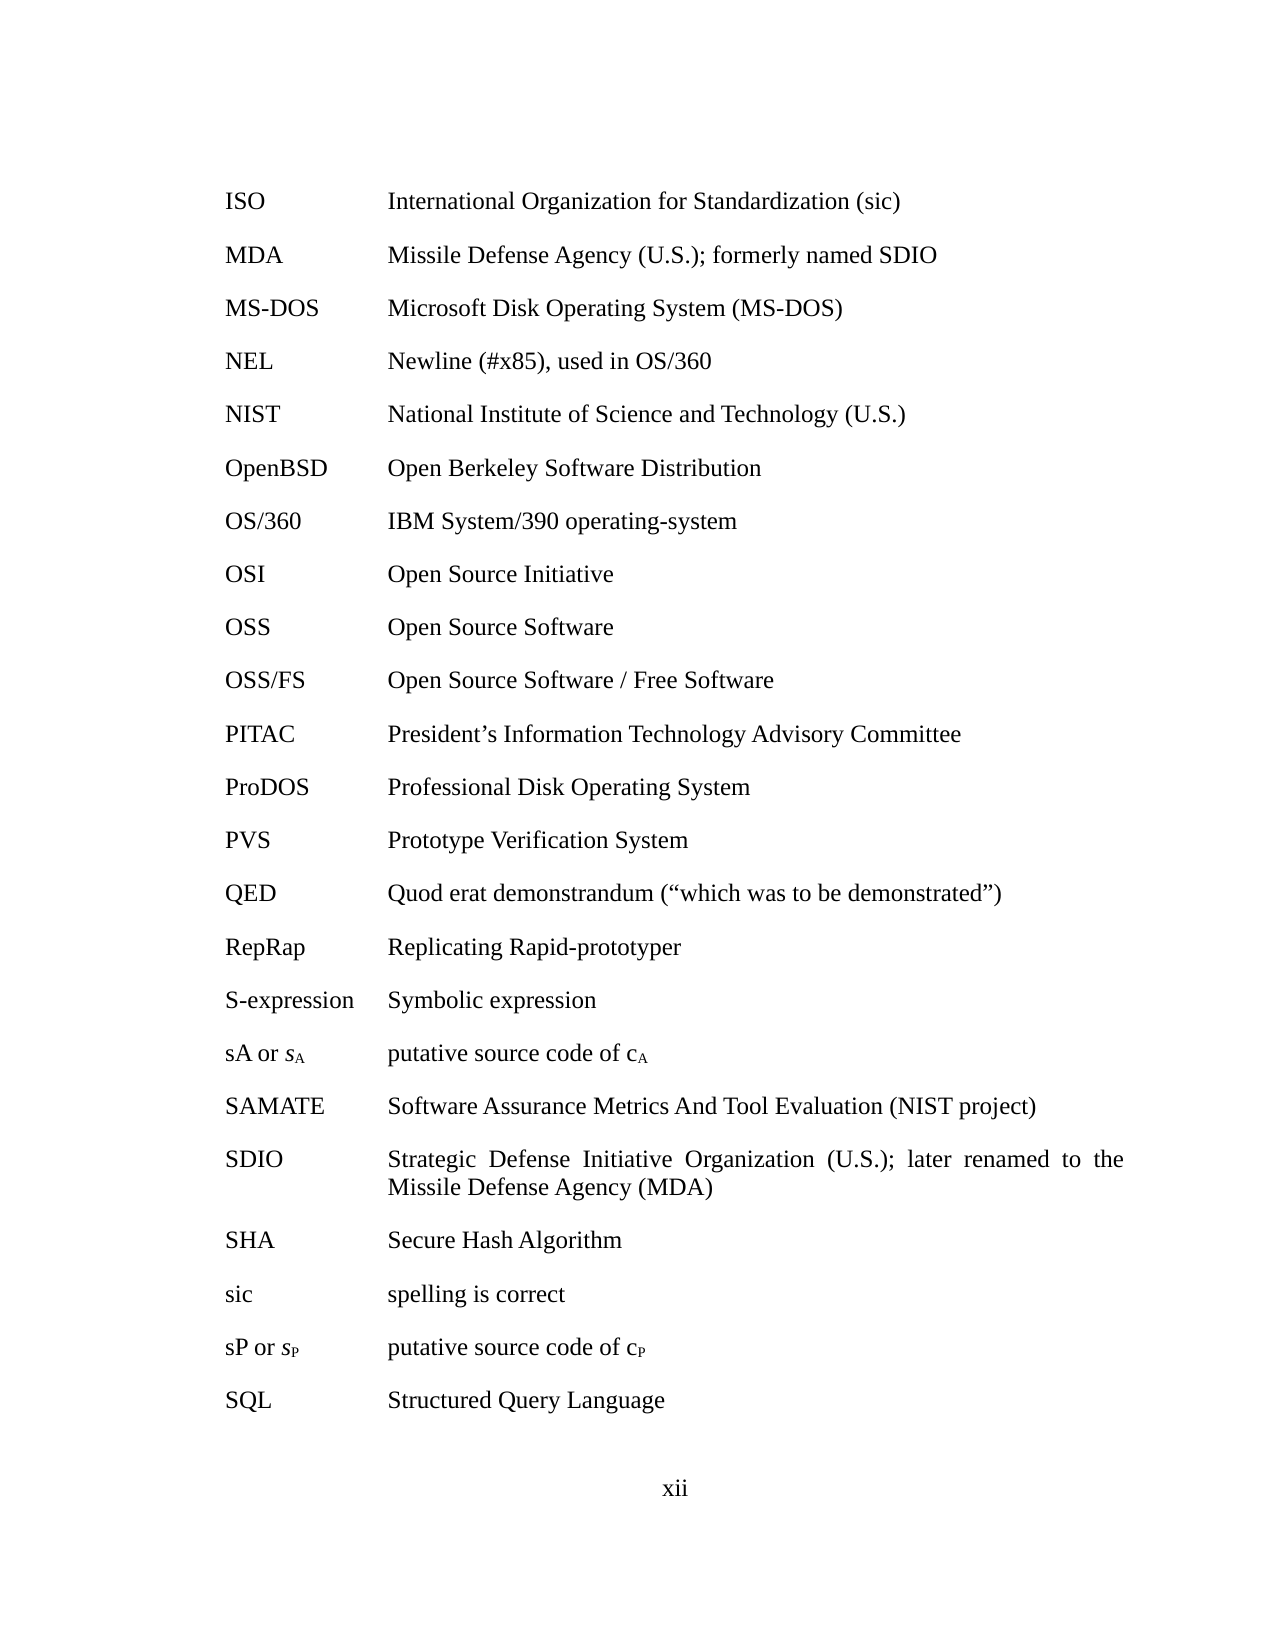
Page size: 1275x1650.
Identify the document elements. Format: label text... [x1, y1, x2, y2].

table_cell NEL [225, 347, 387, 400]
table_cell National Institute of Science and Technology (U.S.) [388, 400, 1125, 454]
table_cell OS/360 [225, 507, 387, 560]
table_cell QED [225, 880, 387, 933]
table_cell MDA [225, 241, 387, 294]
table_cell SQL [225, 1386, 387, 1439]
table_cell sP or sP [225, 1333, 387, 1386]
table_cell spelling is correct [388, 1280, 1125, 1333]
table_cell Newline (#x85), used in OS/360 [388, 347, 1125, 400]
table_cell PVS [225, 826, 387, 879]
table_cell Structured Query Language [388, 1386, 1125, 1439]
table_cell Microsoft Disk Operating System (MS-DOS) [388, 294, 1125, 347]
table_cell RepRap [225, 933, 387, 986]
table_cell PITAC [225, 720, 387, 773]
table_cell IBM System/390 operating-system [388, 507, 1125, 560]
table_cell ISO [225, 188, 387, 241]
table_cell Missile Defense Agency (U.S.); formerly named SDIO [388, 241, 1125, 294]
table_cell Symbolic expression [388, 986, 1125, 1039]
table_cell SAMATE [225, 1093, 387, 1146]
table_cell OSI [225, 560, 387, 613]
table_cell Secure Hash Algorithm [388, 1227, 1125, 1280]
table_cell Quod erat demonstrandum (“which was to be demonstrated”) [388, 880, 1125, 933]
table_cell putative source code of cA [388, 1039, 1125, 1092]
table_cell ProDOS [225, 773, 387, 826]
table_cell OSS/FS [225, 667, 387, 720]
table_cell OSS [225, 613, 387, 667]
table_cell International Organization for Standardization (sic) [388, 188, 1125, 241]
table_cell S-expression [225, 986, 387, 1039]
table_cell Open Source Software [388, 613, 1125, 667]
table_cell SHA [225, 1227, 387, 1280]
table_cell NIST [225, 400, 387, 454]
table_cell Strategic Defense Initiative Organization (U.S.); later renamed to the Missile Defense Agency (MDA) [388, 1146, 1125, 1227]
table_cell Professional Disk Operating System [388, 773, 1125, 826]
table_cell President’s Information Technology Advisory Committee [388, 720, 1125, 773]
table_cell sA or sA [225, 1039, 387, 1092]
table_cell Open Berkeley Software Distribution [388, 454, 1125, 507]
table_cell Open Source Software / Free Software [388, 667, 1125, 720]
table_cell putative source code of cP [388, 1333, 1125, 1386]
table_cell sic [225, 1280, 387, 1333]
table_cell OpenBSD [225, 454, 387, 507]
table_cell SDIO [225, 1146, 387, 1227]
table_cell Open Source Initiative [388, 560, 1125, 613]
table_cell Software Assurance Metrics And Tool Evaluation (NIST project) [388, 1093, 1125, 1146]
table_cell Replicating Rapid-prototyper [388, 933, 1125, 986]
table_cell Prototype Verification System [388, 826, 1125, 879]
table_cell MS-DOS [225, 294, 387, 347]
